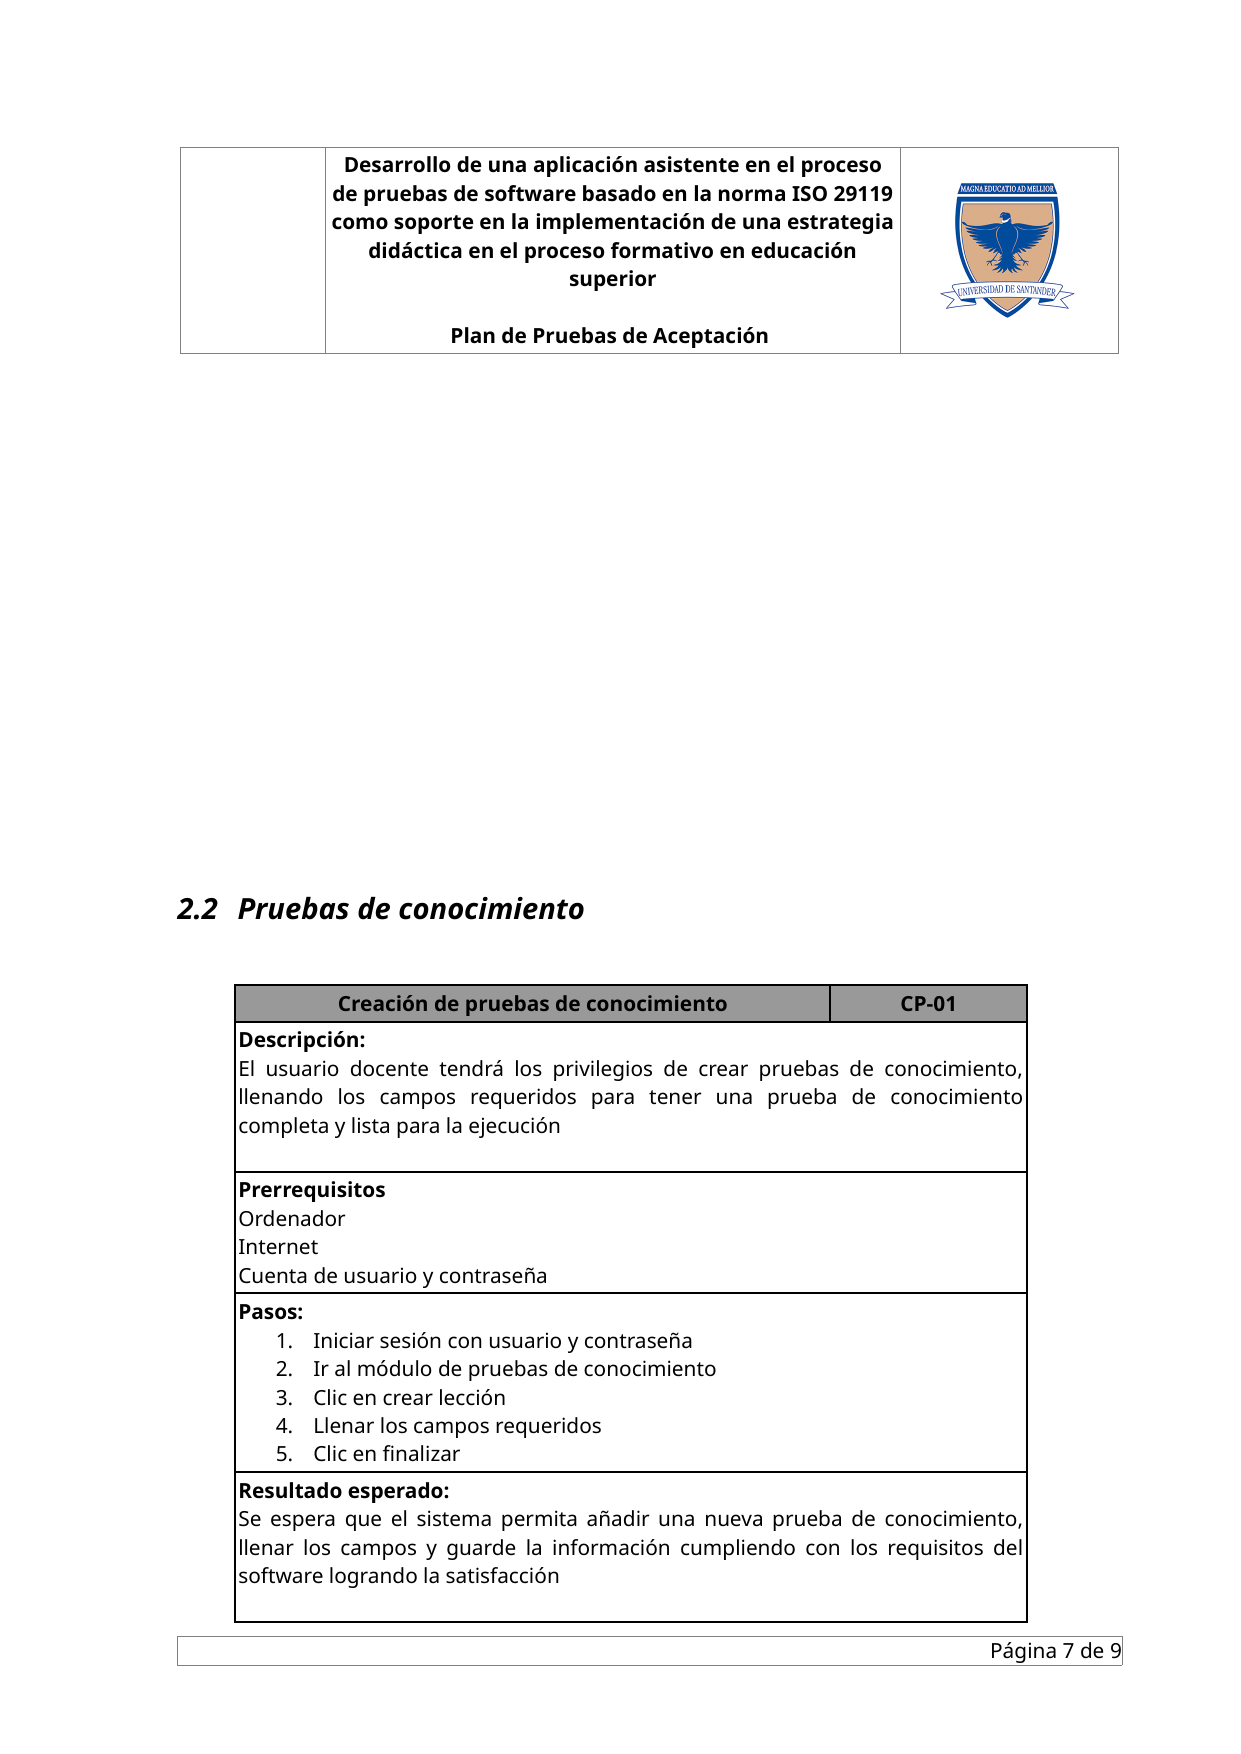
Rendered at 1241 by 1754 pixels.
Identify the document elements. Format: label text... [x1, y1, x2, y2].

table_cell Descripción: El usuario docente tendrá los privilegios de crear pruebas de conocimiento, llenando los campos requeridos para tener una prueba de conocimiento completa y lista para la ejecución [236, 1023, 1026, 1171]
table_header CP-01 [831, 986, 1026, 1021]
table_header Creación de pruebas de conocimiento [236, 986, 829, 1021]
subtitle Pruebas de conocimiento [177, 888, 1122, 928]
table_cell Pasos: Iniciar sesión con usuario y contraseña Ir al módulo de pruebas de conocimiento Clic en crear lección Llenar los campos requeridos Clic en finalizar [236, 1294, 1026, 1471]
table_cell Resultado esperado: Se espera que el sistema permita añadir una nueva prueba de conocimiento, llenar los campos y guarde la información cumpliendo con los requisitos del software logrando la satisfacción [236, 1473, 1026, 1621]
table_cell Prerrequisitos Ordenador Internet Cuenta de usuario y contraseña [236, 1173, 1026, 1292]
